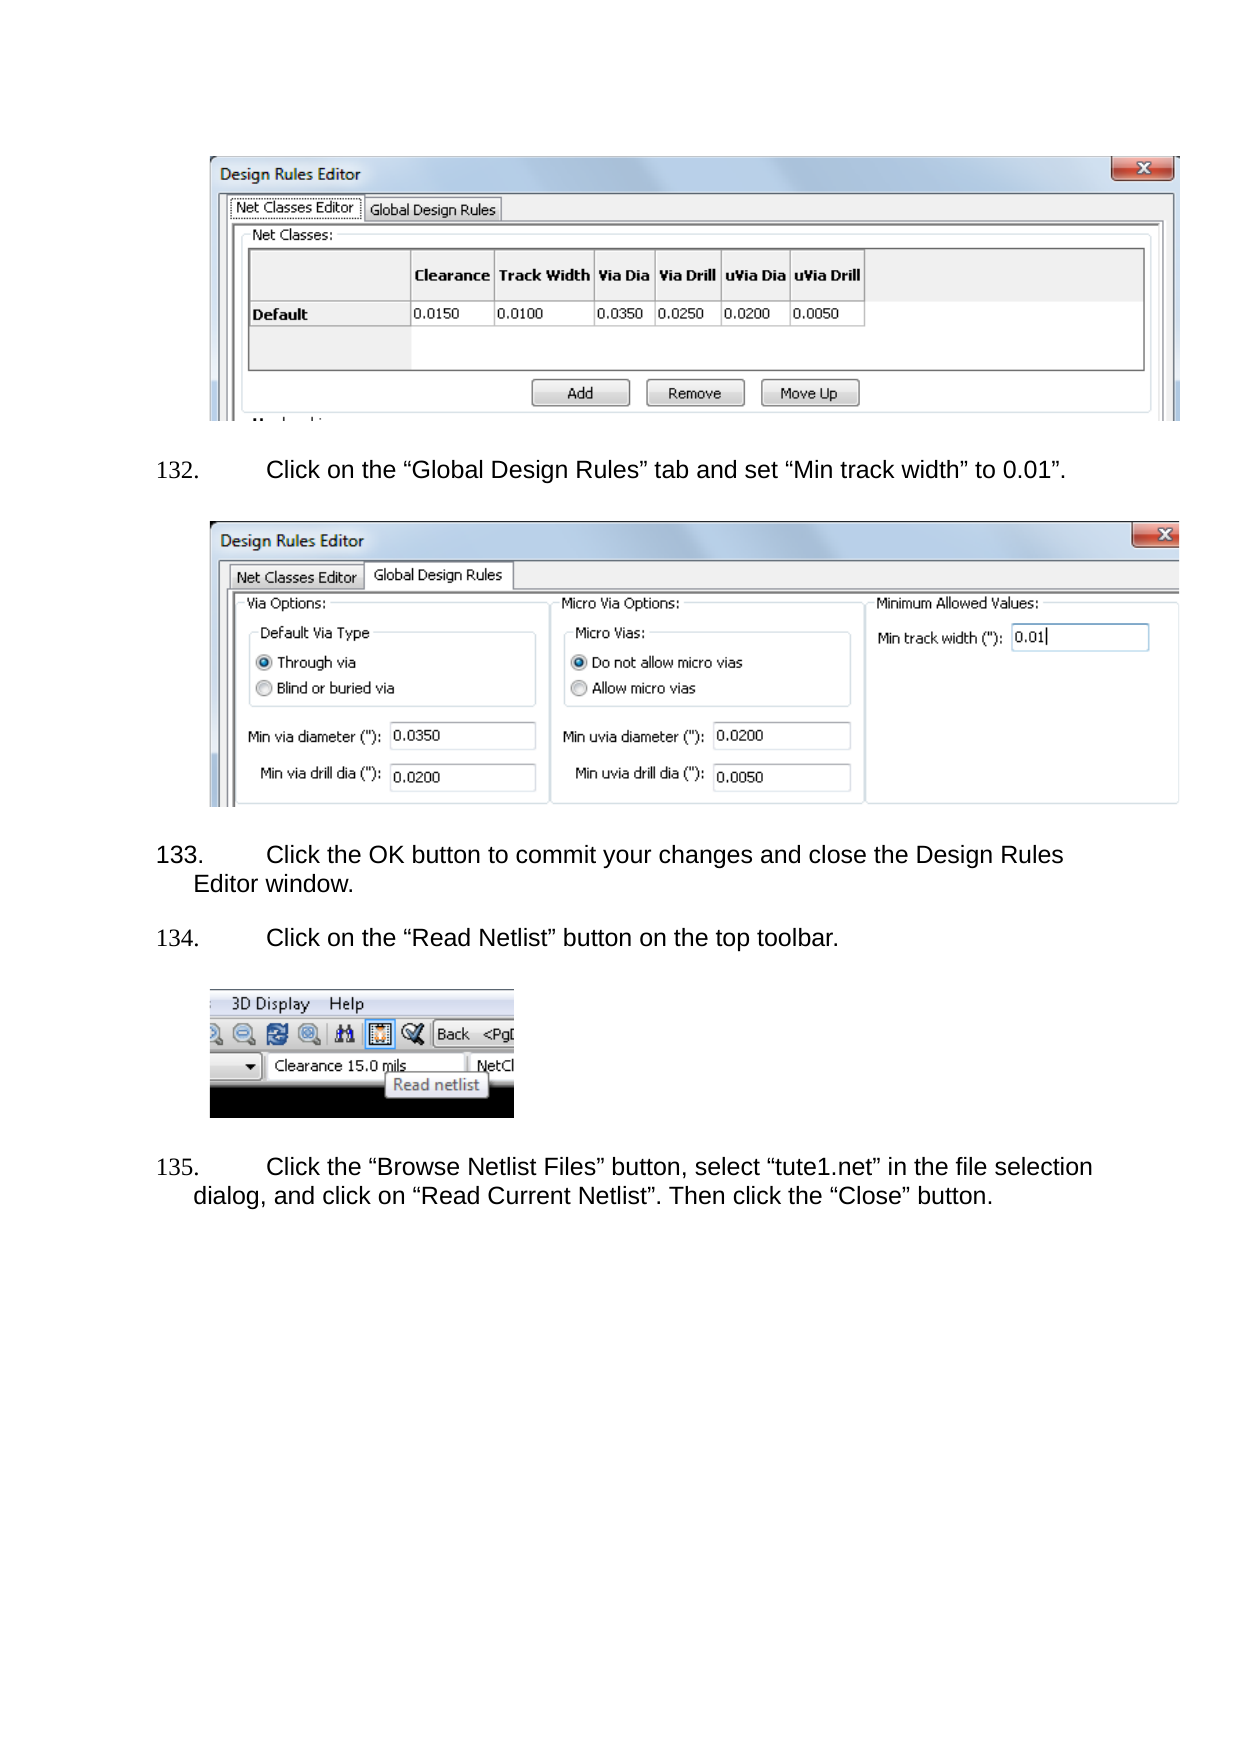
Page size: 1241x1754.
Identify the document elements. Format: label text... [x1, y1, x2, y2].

list Click on the “Global Design Rules” tab and set “Min track width” to 0.01”. [156, 455, 1122, 815]
list Click the “Browse Netlist Files” button, select “tute1.net” in the file selection dialog, and click on “Read Current Netlist”. Then click the “Close” button. [156, 1152, 1122, 1209]
picture [209, 521, 1180, 807]
list Click on the “Read Netlist” button on the top toolbar. [156, 923, 1122, 1127]
list [156, 118, 1122, 430]
list Click the OK button to commit your changes and close the Design Rules Editor window. [156, 840, 1122, 898]
picture [209, 156, 1180, 421]
picture [209, 989, 514, 1118]
